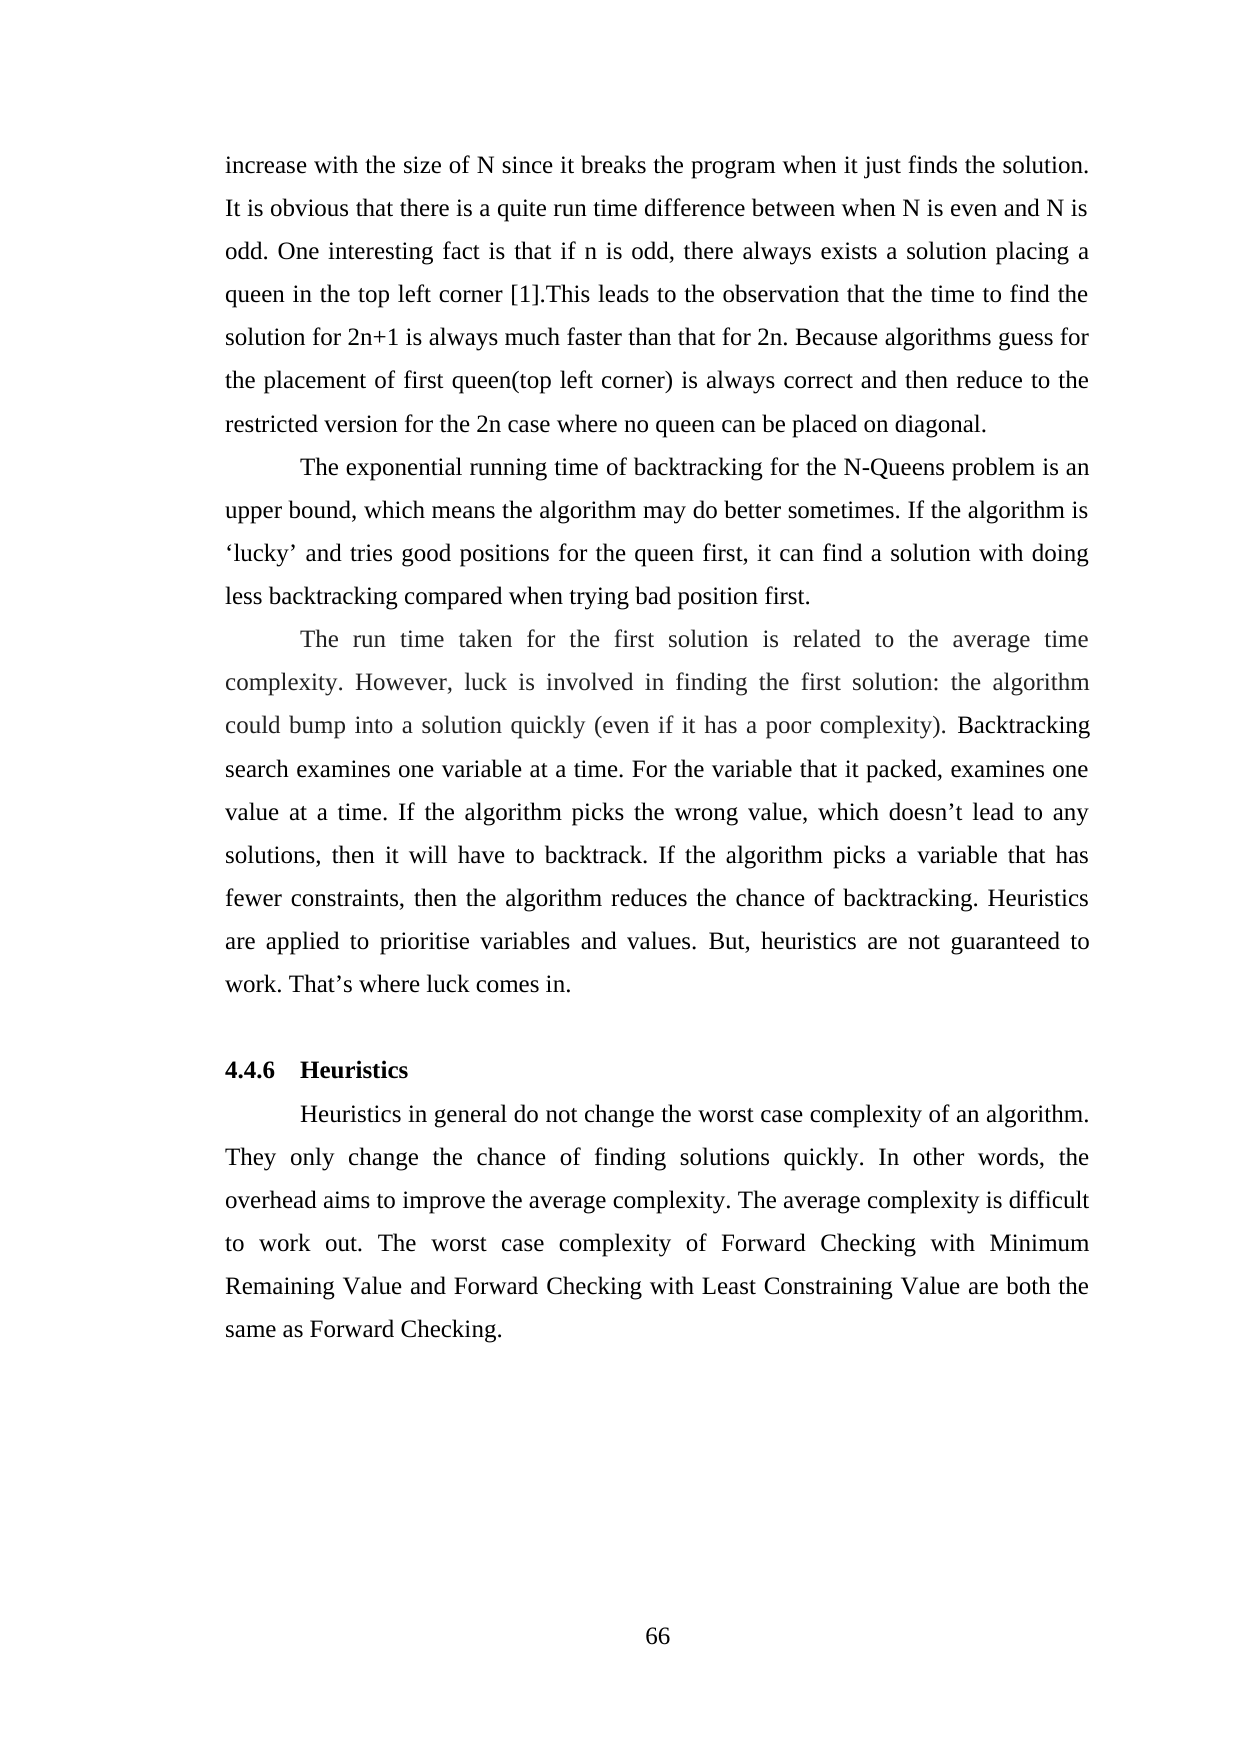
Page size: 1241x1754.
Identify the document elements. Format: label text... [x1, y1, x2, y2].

text 4.4.6 Heuristics [225, 1056, 1090, 1084]
text The exponential running time of backtracking for the N-Queens problem is an upper bound, which means the algorithm may do better sometimes. If the algorithm is ‘lucky’ and tries good positions for the queen first, it can find a solution with doing less backtracking compared when trying bad position first. [225, 452, 1090, 610]
text increase with the size of N since it breaks the program when it just finds the solution. It is obvious that there is a quite run time difference between when N is even and N is odd. One interesting fact is that if n is odd, there always exists a solution placing a queen in the top left corner [1].This leads to the observation that the time to find the solution for 2n+1 is always much faster than that for 2n. Because algorithms guess for the placement of first queen(top left corner) is always correct and then reduce to the restricted version for the 2n case where no queen can be placed on diagonal. [225, 150, 1090, 437]
text Heuristics in general do not change the worst case complexity of an algorithm. They only change the chance of finding solutions quickly. In other words, the overhead aims to improve the average complexity. The average complexity is difficult to work out. The worst case complexity of Forward Checking with Minimum Remaining Value and Forward Checking with Least Constraining Value are both the same as Forward Checking. [225, 1099, 1090, 1343]
text The run time taken for the first solution is related to the average time complexity. However, luck is involved in finding the first solution: the algorithm could bump into a solution quickly (even if it has a poor complexity). Backtracking search examines one variable at a time. For the variable that it packed, examines one value at a time. If the algorithm picks the wrong value, which doesn’t lead to any solutions, then it will have to backtrack. If the algorithm picks a variable that has fewer constraints, then the algorithm reduces the chance of backtracking. Heuristics are applied to prioritise variables and values. But, heuristics are not guaranteed to work. That’s where luck comes in. [225, 624, 1090, 998]
